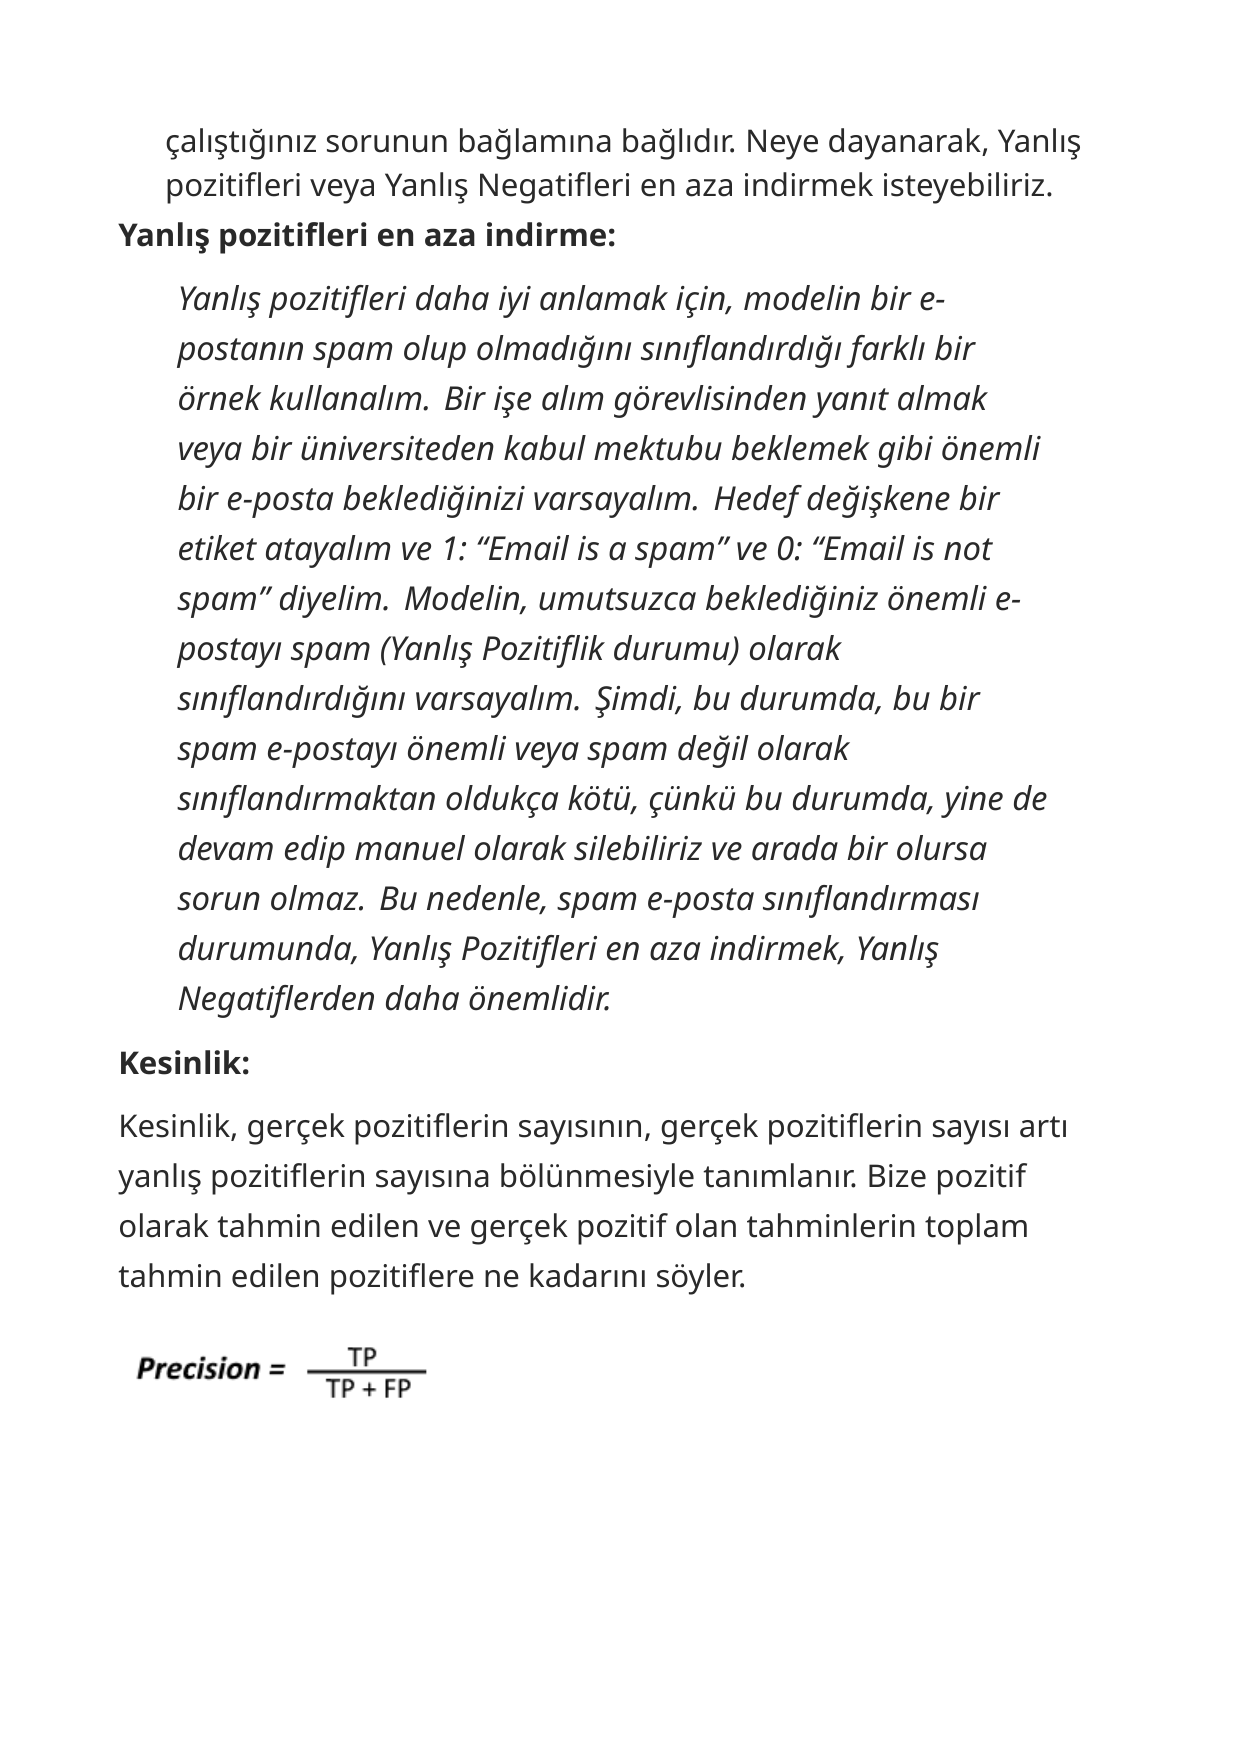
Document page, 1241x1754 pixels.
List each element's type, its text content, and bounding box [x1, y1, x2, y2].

text Yanlış pozitifleri en aza indirme: [118, 206, 1122, 256]
picture [118, 1310, 508, 1442]
list Tüm durumlarda neyin en aza indirilmesi gerektiğini söyleyen katı bir kural yoktur. Tamamen iş gereksinimlerine ve çözmeye çalıştığınız sorunun bağlamına bağlıdır. Neye dayanarak, Yanlış pozitifleri veya Yanlış Negatifleri en aza indirmek isteyebiliriz. [165, 118, 1122, 206]
text Kesinlik, gerçek pozitiflerin sayısının, gerçek pozitiflerin sayısı artı yanlış pozitiflerin sayısına bölünmesiyle tanımlanır. Bize pozitif olarak tahmin edilen ve gerçek pozitif olan tahminlerin toplam tahmin edilen pozitiflere ne kadarını söyler. [118, 1096, 1122, 1296]
subtitle Kesinlik: [118, 1041, 1122, 1084]
text Yanlış pozitifleri daha iyi anlamak için, modelin bir e-postanın spam olup olmadığını sınıflandırdığı farklı bir örnek kullanalım. Bir işe alım görevlisinden yanıt almak veya bir üniversiteden kabul mektubu beklemek gibi önemli bir e-posta beklediğinizi varsayalım. Hedef değişkene bir etiket atayalım ve 1: “Email is a spam” ve 0: “Email is not spam” diyelim. Modelin, umutsuzca beklediğiniz önemli e-postayı spam (Yanlış Pozitiflik durumu) olarak sınıflandırdığını varsayalım. Şimdi, bu durumda, bu bir spam e-postayı önemli veya spam değil olarak sınıflandırmaktan oldukça kötü, çünkü bu durumda, yine de devam edip manuel olarak silebiliriz ve arada bir olursa sorun olmaz. Bu nedenle, spam e-posta sınıflandırması durumunda, Yanlış Pozitifleri en aza indirmek, Yanlış Negatiflerden daha önemlidir. [177, 270, 1063, 1020]
